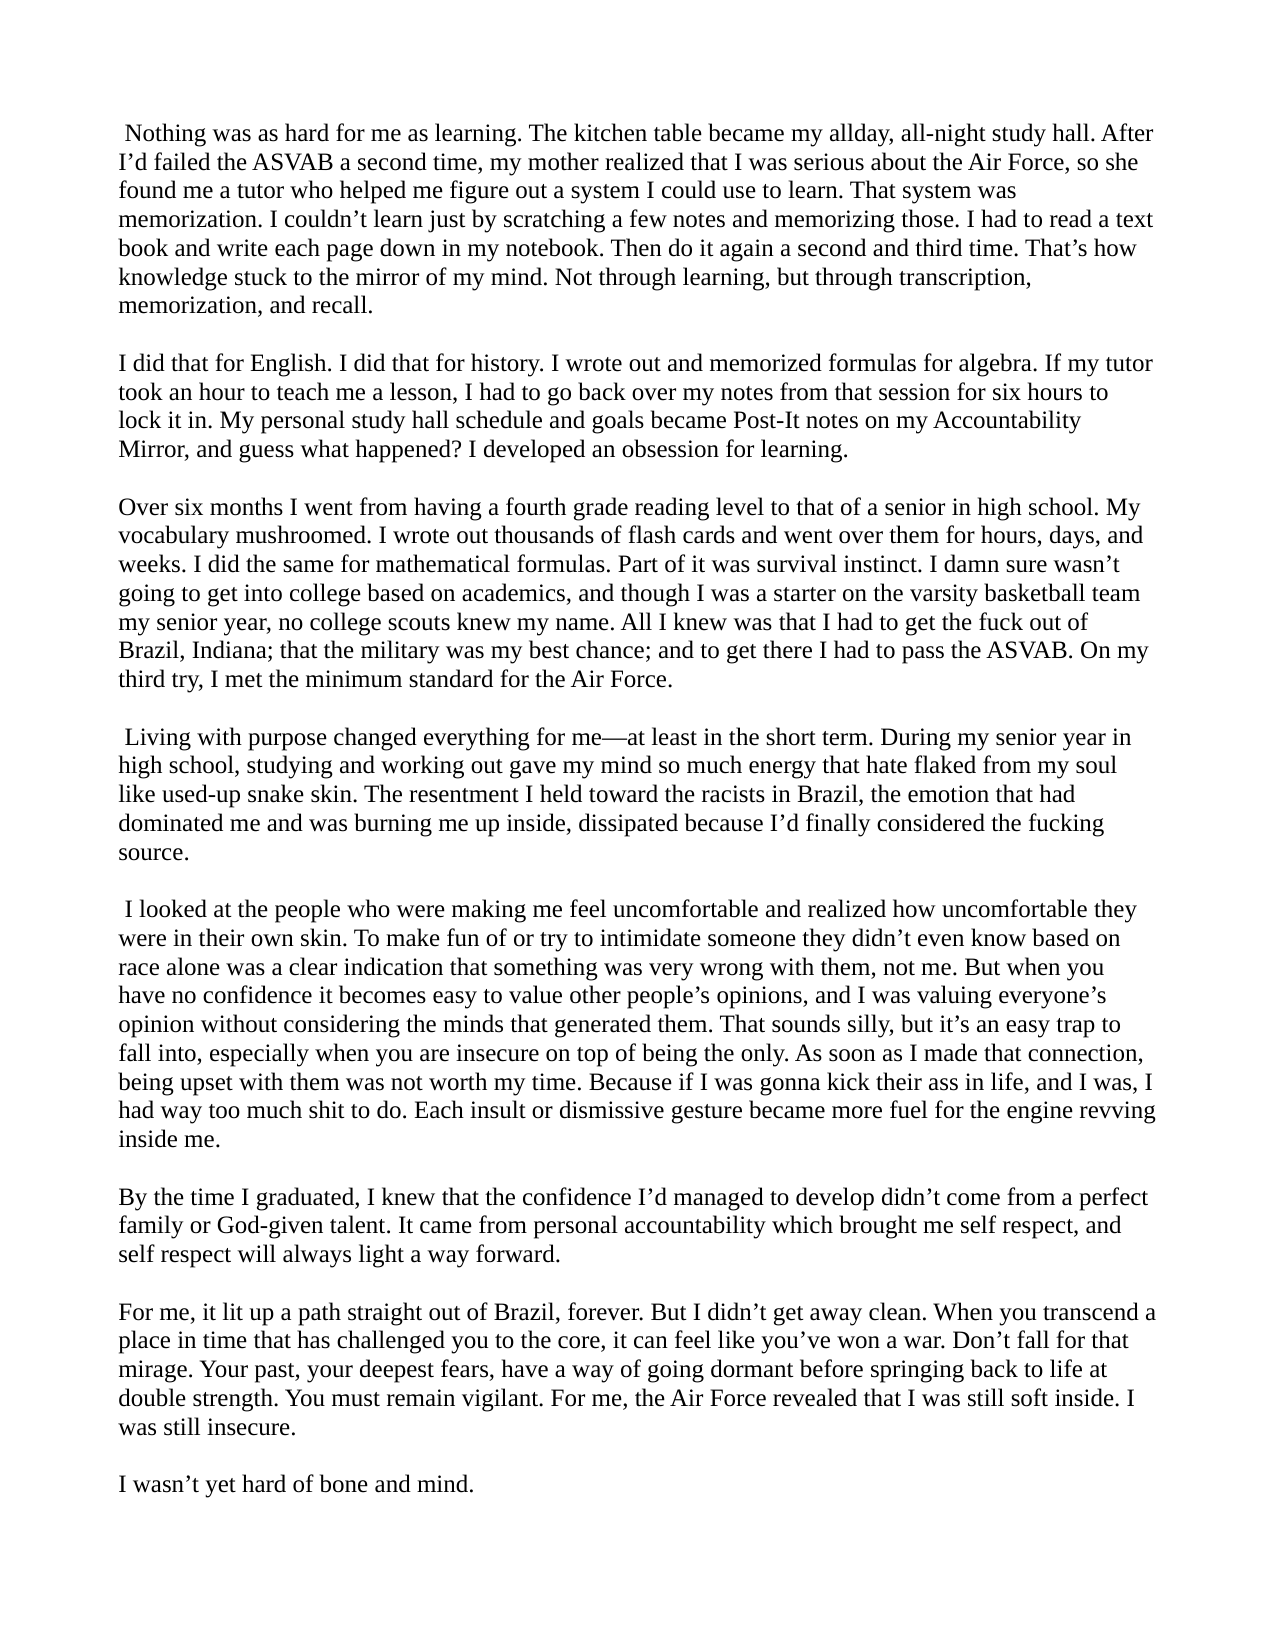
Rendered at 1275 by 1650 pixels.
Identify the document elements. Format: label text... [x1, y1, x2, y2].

text I wasn’t yet hard of bone and mind. [118, 1469, 1157, 1498]
text Nothing was as hard for me as learning. The kitchen table became my allday, all-night study hall. After I’d failed the ASVAB a second time, my mother realized that I was serious about the Air Force, so she found me a tutor who helped me figure out a system I could use to learn. That system was memorization. I couldn’t learn just by scratching a few notes and memorizing those. I had to read a text book and write each page down in my notebook. Then do it again a second and third time. That’s how knowledge stuck to the mirror of my mind. Not through learning, but through transcription, memorization, and recall. [118, 118, 1157, 319]
text Living with purpose changed everything for me—at least in the short term. During my senior year in high school, studying and working out gave my mind so much energy that hate flaked from my soul like used-up snake skin. The resentment I held toward the racists in Brazil, the emotion that had dominated me and was burning me up inside, dissipated because I’d finally considered the fucking source. [118, 722, 1157, 866]
text I did that for English. I did that for history. I wrote out and memorized formulas for algebra. If my tutor took an hour to teach me a lesson, I had to go back over my notes from that session for six hours to lock it in. My personal study hall schedule and goals became Post-It notes on my Accountability Mirror, and guess what happened? I developed an obsession for learning. [118, 348, 1157, 463]
text Over six months I went from having a fourth grade reading level to that of a senior in high school. My vocabulary mushroomed. I wrote out thousands of flash cards and went over them for hours, days, and weeks. I did the same for mathematical formulas. Part of it was survival instinct. I damn sure wasn’t going to get into college based on academics, and though I was a starter on the varsity basketball team my senior year, no college scouts knew my name. All I knew was that I had to get the fuck out of Brazil, Indiana; that the military was my best chance; and to get there I had to pass the ASVAB. On my third try, I met the minimum standard for the Air Force. [118, 492, 1157, 693]
text By the time I graduated, I knew that the confidence I’d managed to develop didn’t come from a perfect family or God-given talent. It came from personal accountability which brought me self respect, and self respect will always light a way forward. [118, 1182, 1157, 1268]
text I looked at the people who were making me feel uncomfortable and realized how uncomfortable they were in their own skin. To make fun of or try to intimidate someone they didn’t even know based on race alone was a clear indication that something was very wrong with them, not me. But when you have no confidence it becomes easy to value other people’s opinions, and I was valuing everyone’s opinion without considering the minds that generated them. That sounds silly, but it’s an easy trap to fall into, especially when you are insecure on top of being the only. As soon as I made that connection, being upset with them was not worth my time. Because if I was gonna kick their ass in life, and I was, I had way too much shit to do. Each insult or dismissive gesture became more fuel for the engine revving inside me. [118, 894, 1157, 1153]
text For me, it lit up a path straight out of Brazil, forever. But I didn’t get away clean. When you transcend a place in time that has challenged you to the core, it can feel like you’ve won a war. Don’t fall for that mirage. Your past, your deepest fears, have a way of going dormant before springing back to life at double strength. You must remain vigilant. For me, the Air Force revealed that I was still soft inside. I was still insecure. [118, 1297, 1157, 1441]
